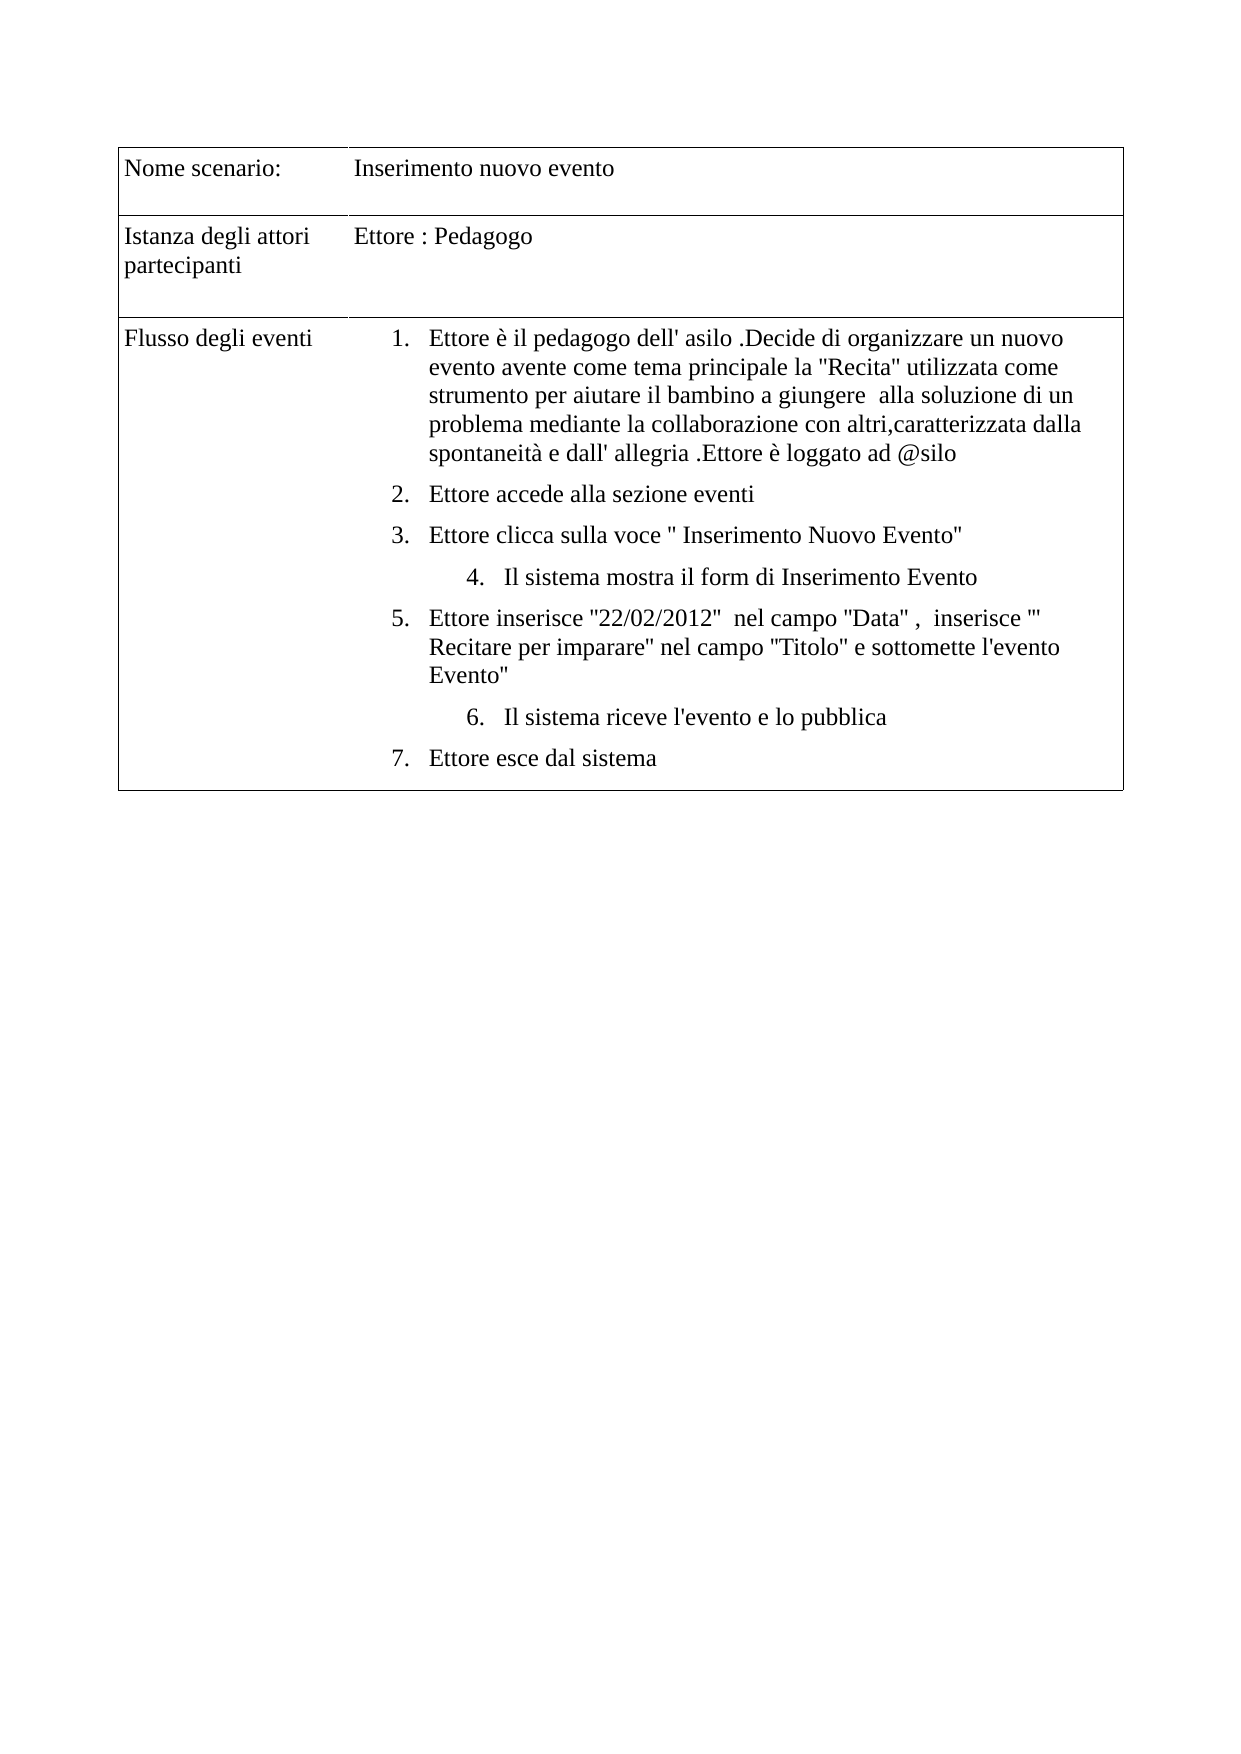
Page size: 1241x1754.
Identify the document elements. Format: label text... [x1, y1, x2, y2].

table_header Nome scenario: [119, 148, 348, 215]
table_cell Flusso degli eventi [119, 318, 348, 790]
table_cell Ettore : Pedagogo [349, 216, 1123, 317]
table_header Inserimento nuovo evento [349, 148, 1123, 215]
table_cell Ettore è il pedagogo dell' asilo .Decide di organizzare un nuovo evento avente come tema principale la ''Recita'' utilizzata come strumento per aiutare il bambino a giungere alla soluzione di un problema mediante la collaborazione con altri,caratterizzata dalla spontaneità e dall' allegria .Ettore è loggato ad @silo Ettore accede alla sezione eventi Ettore clicca sulla voce '' Inserimento Nuovo Evento'' Il sistema mostra il form di Inserimento Evento Ettore inserisce ''22/02/2012'' nel campo ''Data'' , inserisce ''' Recitare per imparare'' nel campo ''Titolo'' e sottomette l'evento Evento'' Il sistema riceve l'evento e lo pubblica Ettore esce dal sistema [349, 318, 1123, 790]
table_cell Istanza degli attori partecipanti [119, 216, 348, 317]
